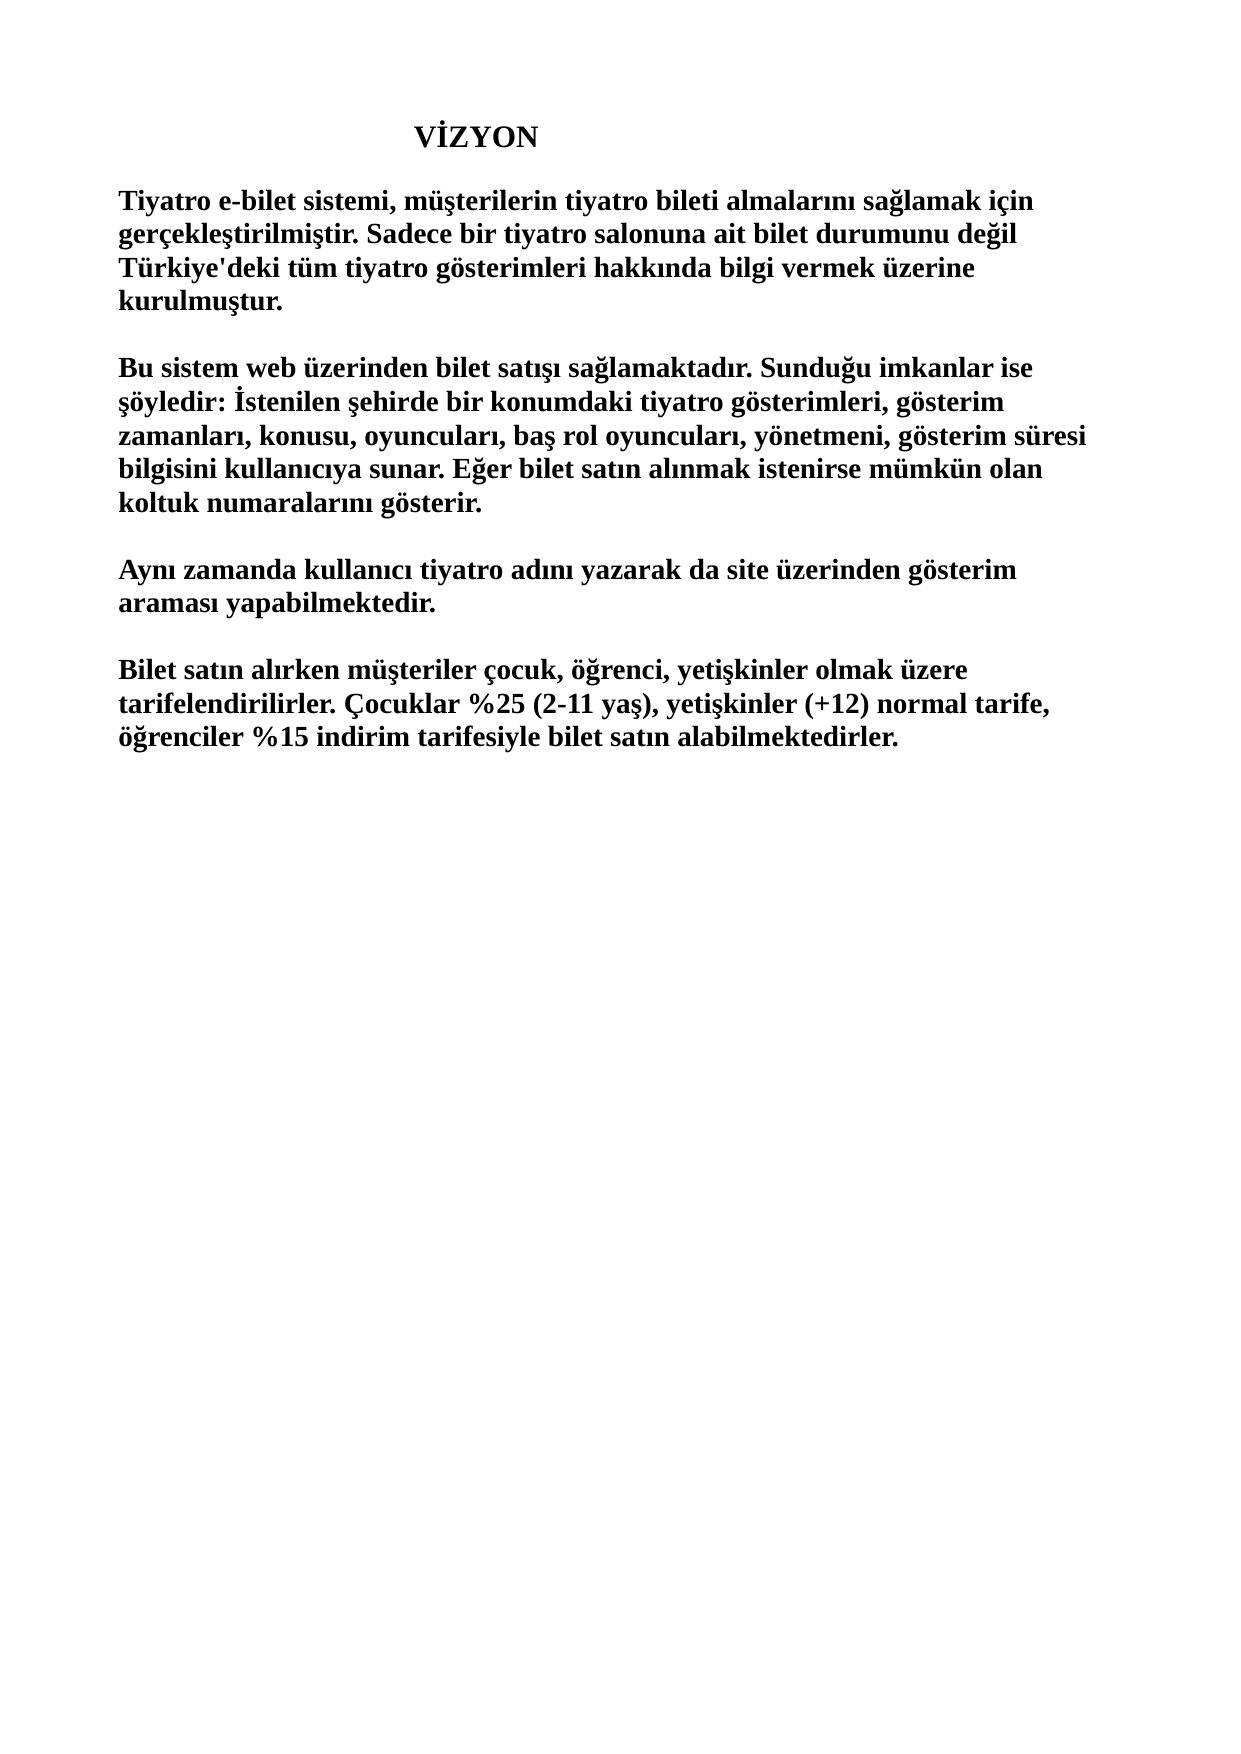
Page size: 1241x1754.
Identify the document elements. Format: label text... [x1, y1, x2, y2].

text Aynı zamanda kullanıcı tiyatro adını yazarak da site üzerinden gösterim araması yapabilmektedir. [118, 552, 1122, 619]
text VİZYON [118, 118, 1122, 154]
text Bu sistem web üzerinden bilet satışı sağlamaktadır. Sunduğu imkanlar ise şöyledir: İstenilen şehirde bir konumdaki tiyatro gösterimleri, gösterim zamanları, konusu, oyuncuları, baş rol oyuncuları, yönetmeni, gösterim süresi bilgisini kullanıcıya sunar. Eğer bilet satın alınmak istenirse mümkün olan koltuk numaralarını gösterir. [118, 351, 1122, 518]
text Bilet satın alırken müşteriler çocuk, öğrenci, yetişkinler olmak üzere tarifelendirilirler. Çocuklar %25 (2-11 yaş), yetişkinler (+12) normal tarife, öğrenciler %15 indirim tarifesiyle bilet satın alabilmektedirler. [118, 652, 1122, 753]
text Tiyatro e-bilet sistemi, müşterilerin tiyatro bileti almalarını sağlamak için gerçekleştirilmiştir. Sadece bir tiyatro salonuna ait bilet durumunu değil Türkiye'deki tüm tiyatro gösterimleri hakkında bilgi vermek üzerine kurulmuştur. [118, 183, 1122, 317]
